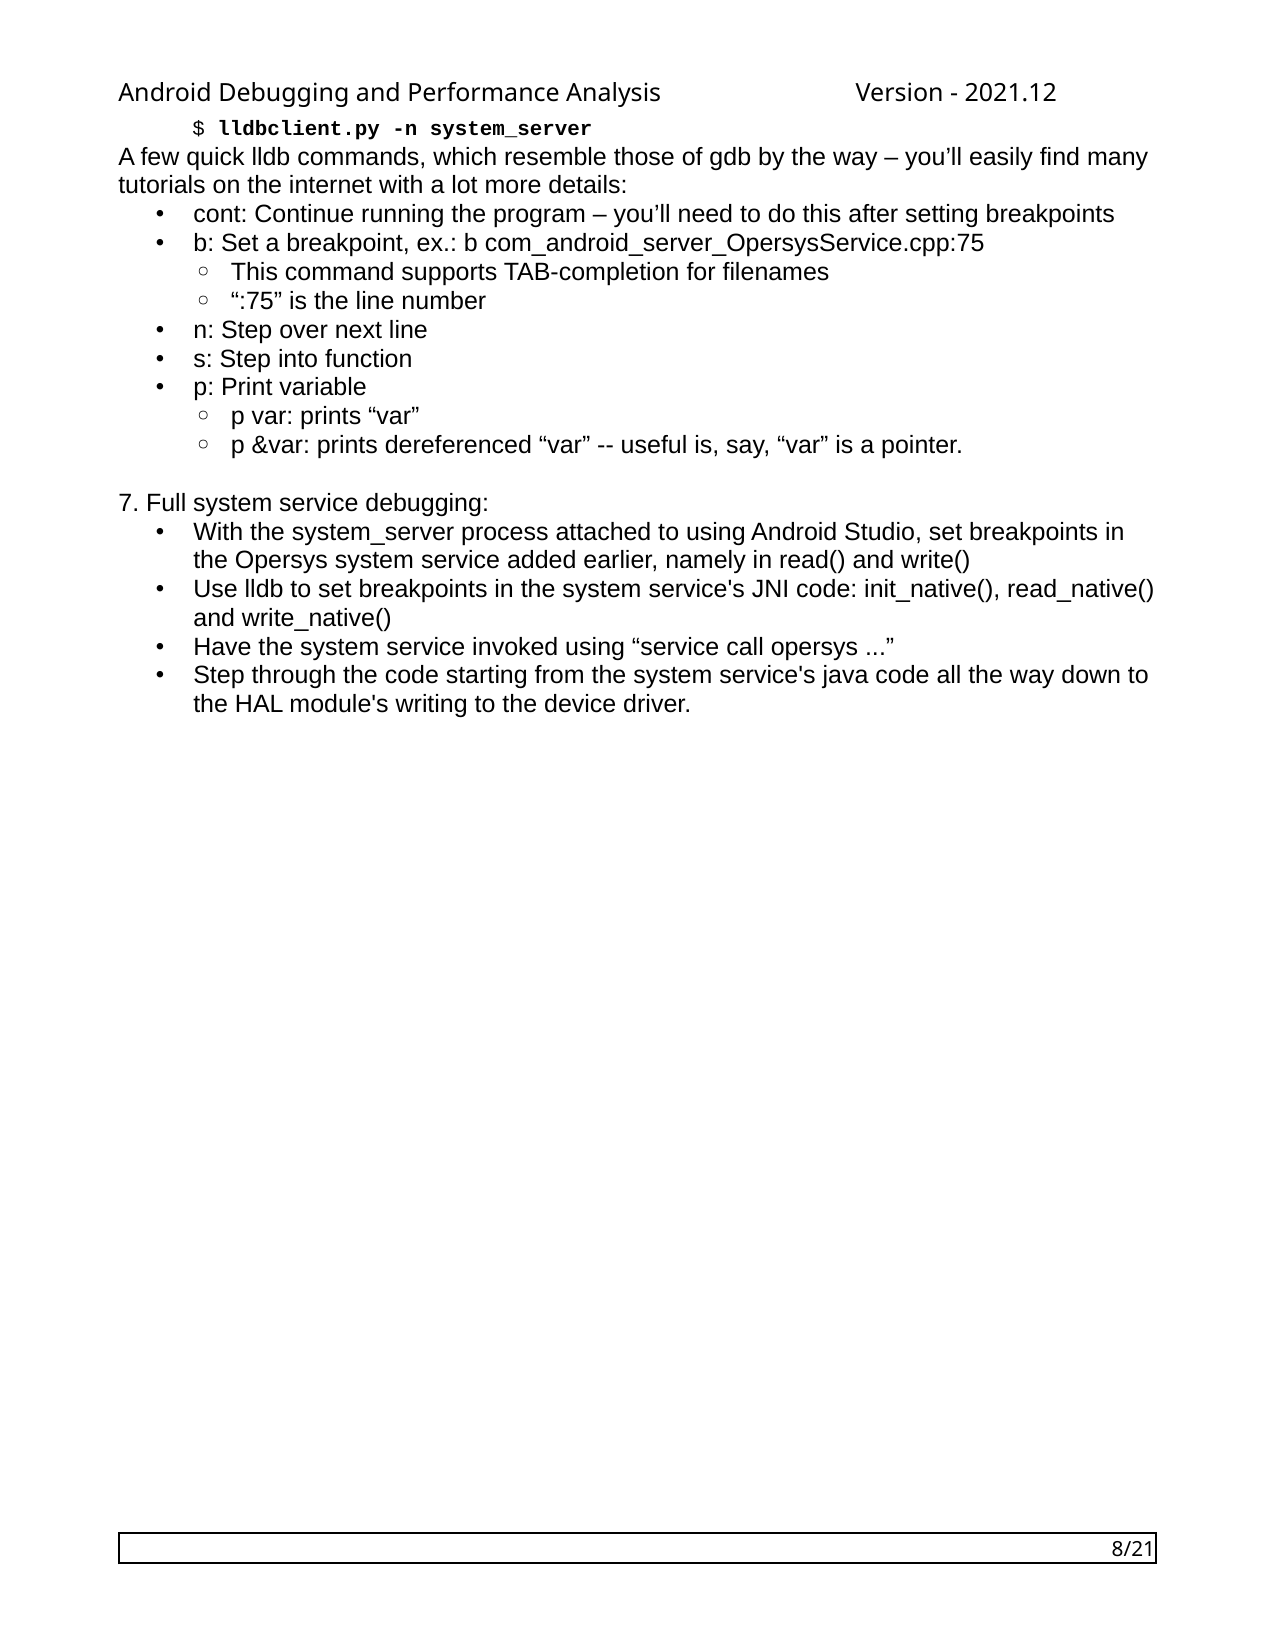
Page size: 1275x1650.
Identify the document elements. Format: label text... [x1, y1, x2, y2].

list n: Step over next line [156, 315, 1157, 343]
list With the system_server process attached to using Android Studio, set breakpoints in the Opersys system service added earlier, namely in read() and write() [156, 516, 1157, 574]
list p: Print variable [156, 372, 1157, 401]
list p &var: prints dereferenced “var” -- useful is, say, “var” is a pointer. [193, 430, 1157, 459]
list Have the system service invoked using “service call opersys ...” [156, 632, 1157, 661]
list “:75” is the line number [193, 286, 1157, 315]
list Use lldb to set breakpoints in the system service's JNI code: init_native(), read_native() and write_native() [156, 574, 1157, 632]
text $ lldbclient.py -n system_server [192, 118, 1157, 142]
list cont: Continue running the program – you’ll need to do this after setting breakpoints [156, 199, 1157, 228]
text A few quick lldb commands, which resemble those of gdb by the way – you’ll easily find many tutorials on the internet with a lot more details: [118, 142, 1157, 199]
list b: Set a breakpoint, ex.: b com_android_server_OpersysService.cpp:75 [156, 228, 1157, 257]
list p var: prints “var” [193, 401, 1157, 430]
list This command supports TAB-completion for filenames [193, 257, 1157, 286]
text 7. Full system service debugging: [118, 488, 1157, 516]
list Step through the code starting from the system service's java code all the way down to the HAL module's writing to the device driver. [156, 661, 1157, 718]
list s: Step into function [156, 343, 1157, 372]
